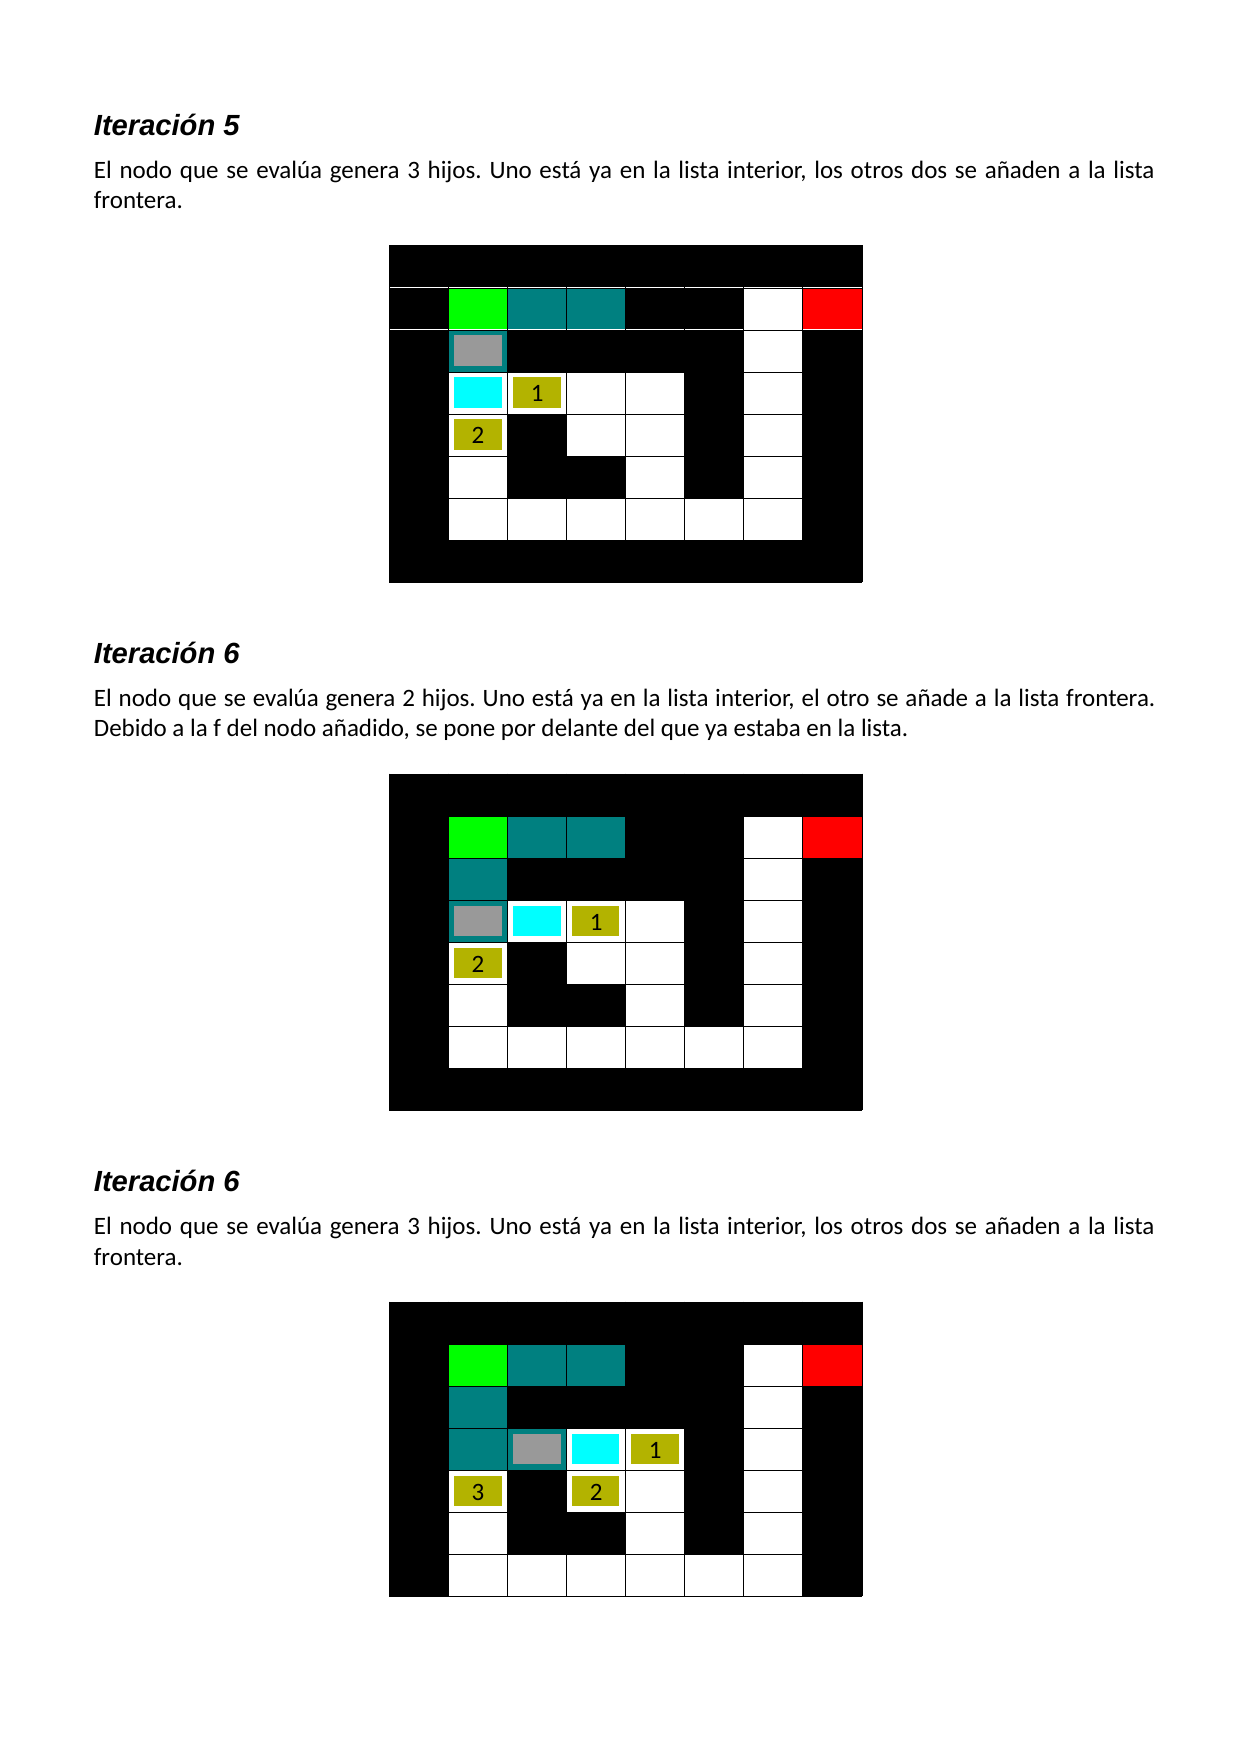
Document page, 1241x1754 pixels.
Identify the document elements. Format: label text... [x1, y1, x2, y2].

table_cell [449, 985, 507, 1026]
table_cell [685, 373, 743, 414]
table_cell [567, 1345, 625, 1386]
table_header [626, 775, 684, 816]
table_cell [390, 373, 448, 414]
table_cell [626, 817, 684, 858]
table_cell [567, 373, 625, 414]
table_cell [449, 1345, 507, 1386]
table_header [744, 1303, 802, 1344]
table_cell [803, 1429, 862, 1470]
table_cell [390, 1345, 448, 1386]
table_cell [390, 817, 448, 858]
table_cell [803, 943, 862, 984]
text El nodo que se evalúa genera 3 hijos. Uno está ya en la lista interior, los otros dos se añaden a la lista frontera. [94, 1210, 1157, 1271]
table_cell [508, 331, 566, 372]
table_cell [508, 817, 566, 858]
table_cell [685, 817, 743, 858]
table_cell [744, 1387, 802, 1428]
table_cell [390, 415, 448, 456]
table_cell [744, 373, 802, 414]
table_cell [685, 1513, 743, 1554]
table_cell 1 [567, 901, 625, 942]
table_header [626, 246, 684, 287]
table_cell [567, 289, 625, 329]
table_cell [685, 541, 743, 582]
table_header [803, 775, 862, 816]
table_header [449, 775, 507, 816]
table_cell [626, 499, 684, 540]
subtitle Iteración 5 [94, 108, 1157, 141]
table_cell [803, 289, 862, 329]
table_cell [744, 901, 802, 942]
table_header [390, 775, 448, 816]
table_cell [390, 1555, 448, 1596]
table_cell [626, 1345, 684, 1386]
table_cell [803, 415, 862, 456]
table_cell 2 [449, 943, 507, 984]
table_header [508, 1303, 566, 1344]
table_cell 2 [449, 415, 507, 456]
table_cell [567, 1555, 625, 1596]
table_cell [390, 1069, 448, 1110]
table_cell [390, 1471, 448, 1512]
table_cell [508, 943, 566, 984]
table_cell [626, 1027, 684, 1068]
table_cell [390, 859, 448, 900]
table_cell [744, 1471, 802, 1512]
table_cell [626, 901, 684, 942]
table_cell [685, 499, 743, 540]
table_cell [626, 943, 684, 984]
table_cell [744, 1429, 802, 1470]
table_cell [508, 499, 566, 540]
table_cell [567, 331, 625, 372]
table_cell [685, 1027, 743, 1068]
table_cell [567, 457, 625, 498]
text El nodo que se evalúa genera 3 hijos. Uno está ya en la lista interior, los otros dos se añaden a la lista frontera. [94, 154, 1157, 215]
table_cell [803, 331, 862, 372]
table_cell [744, 1513, 802, 1554]
table_cell [567, 415, 625, 456]
table_cell [803, 499, 862, 540]
table_cell [685, 1387, 743, 1428]
table_cell [390, 331, 448, 372]
table_cell [449, 331, 507, 372]
table_cell [508, 1429, 566, 1470]
table_cell [626, 1069, 684, 1110]
table_cell [626, 289, 684, 329]
table_cell [626, 1387, 684, 1428]
table_cell [390, 1027, 448, 1068]
table_cell [449, 1069, 507, 1110]
table_cell [803, 1471, 862, 1512]
table_cell [390, 901, 448, 942]
table_cell [744, 415, 802, 456]
table_cell [508, 859, 566, 900]
table_cell [567, 985, 625, 1026]
table_cell [803, 1069, 862, 1110]
table_cell [626, 331, 684, 372]
table_cell [449, 499, 507, 540]
table_cell [390, 1387, 448, 1428]
table_header [449, 1303, 507, 1344]
table_cell [803, 817, 862, 858]
table_cell [803, 373, 862, 414]
table_header [508, 775, 566, 816]
table_cell [744, 1345, 802, 1386]
table_cell [567, 1027, 625, 1068]
table_cell [803, 985, 862, 1026]
table_header [744, 246, 802, 287]
table_cell [744, 1555, 802, 1596]
table_cell [390, 499, 448, 540]
table_cell [744, 859, 802, 900]
table_header [390, 1303, 448, 1344]
table_cell [803, 901, 862, 942]
table_cell [744, 817, 802, 858]
text El nodo que se evalúa genera 2 hijos. Uno está ya en la lista interior, el otro se añade a la lista frontera. Debido a la f del nodo añadido, se pone por delante del que ya estaba en la lista. [94, 682, 1157, 743]
table_cell [744, 943, 802, 984]
table_cell [567, 1429, 625, 1470]
table_cell [508, 901, 566, 942]
table_header [685, 246, 743, 287]
table_cell [685, 415, 743, 456]
table_cell [449, 1387, 507, 1428]
table_cell [803, 1027, 862, 1068]
table_cell 1 [626, 1429, 684, 1470]
table_header [803, 1303, 862, 1344]
table_cell [803, 859, 862, 900]
table_cell [390, 1429, 448, 1470]
table_cell [508, 985, 566, 1026]
table_cell [508, 1069, 566, 1110]
table_cell [685, 457, 743, 498]
table_cell [744, 331, 802, 372]
table_cell [685, 289, 743, 329]
table_header [685, 1303, 743, 1344]
table_cell [803, 1513, 862, 1554]
table_cell [390, 457, 448, 498]
table_header [449, 246, 507, 287]
table_cell [803, 457, 862, 498]
table_cell [803, 1555, 862, 1596]
table_cell [685, 331, 743, 372]
table_header [508, 246, 566, 287]
table_cell [744, 499, 802, 540]
table_cell [508, 415, 566, 456]
table_cell [803, 541, 862, 582]
table_cell [508, 1471, 566, 1512]
table_cell [626, 1555, 684, 1596]
table_cell [508, 457, 566, 498]
table_cell [508, 1555, 566, 1596]
table_cell [390, 985, 448, 1026]
subtitle Iteración 6 [94, 636, 1157, 669]
table_header [567, 775, 625, 816]
table_cell [449, 1027, 507, 1068]
table_cell [626, 457, 684, 498]
table_cell [685, 1471, 743, 1512]
table_cell [803, 1345, 862, 1386]
table_cell [567, 859, 625, 900]
table_cell [626, 859, 684, 900]
table_cell [744, 289, 802, 329]
subtitle Iteración 6 [94, 1164, 1157, 1198]
table_cell [685, 1069, 743, 1110]
table_cell [508, 1345, 566, 1386]
table_cell [567, 499, 625, 540]
table_header [685, 775, 743, 816]
table_cell [449, 1555, 507, 1596]
table_cell [449, 541, 507, 582]
table_cell [390, 541, 448, 582]
table_cell [744, 541, 802, 582]
table_header [567, 246, 625, 287]
table_cell 3 [449, 1471, 507, 1512]
table_cell [744, 457, 802, 498]
table_cell [449, 1429, 507, 1470]
table_cell [626, 1513, 684, 1554]
table_header [803, 246, 862, 287]
table_cell [685, 985, 743, 1026]
table_cell [685, 1345, 743, 1386]
table_cell [390, 1513, 448, 1554]
table_header [744, 775, 802, 816]
table_cell [449, 859, 507, 900]
table_cell [685, 1429, 743, 1470]
table_cell [567, 943, 625, 984]
table_cell [567, 541, 625, 582]
table_cell [626, 541, 684, 582]
table_cell [626, 415, 684, 456]
table_cell [567, 1069, 625, 1110]
table_cell [744, 985, 802, 1026]
table_cell [508, 541, 566, 582]
table_cell 2 [567, 1471, 625, 1512]
table_cell [685, 943, 743, 984]
table_cell [449, 373, 507, 414]
table_cell [626, 1471, 684, 1512]
table_cell [449, 1513, 507, 1554]
table_cell [567, 817, 625, 858]
table_cell [449, 457, 507, 498]
table_cell [449, 817, 507, 858]
table_cell [449, 901, 507, 942]
table_cell [390, 289, 448, 329]
table_cell [744, 1027, 802, 1068]
table_cell 1 [508, 373, 566, 414]
table_cell [626, 985, 684, 1026]
table_header [626, 1303, 684, 1344]
table_cell [685, 859, 743, 900]
table_cell [744, 1069, 802, 1110]
table_cell [685, 901, 743, 942]
table_cell [390, 943, 448, 984]
table_cell [508, 1513, 566, 1554]
table_cell [685, 1555, 743, 1596]
table_cell [508, 289, 566, 329]
table_cell [508, 1027, 566, 1068]
table_header [390, 246, 448, 287]
table_cell [803, 1387, 862, 1428]
table_cell [567, 1387, 625, 1428]
table_cell [567, 1513, 625, 1554]
table_header [567, 1303, 625, 1344]
table_cell [449, 289, 507, 329]
table_cell [626, 373, 684, 414]
table_cell [508, 1387, 566, 1428]
